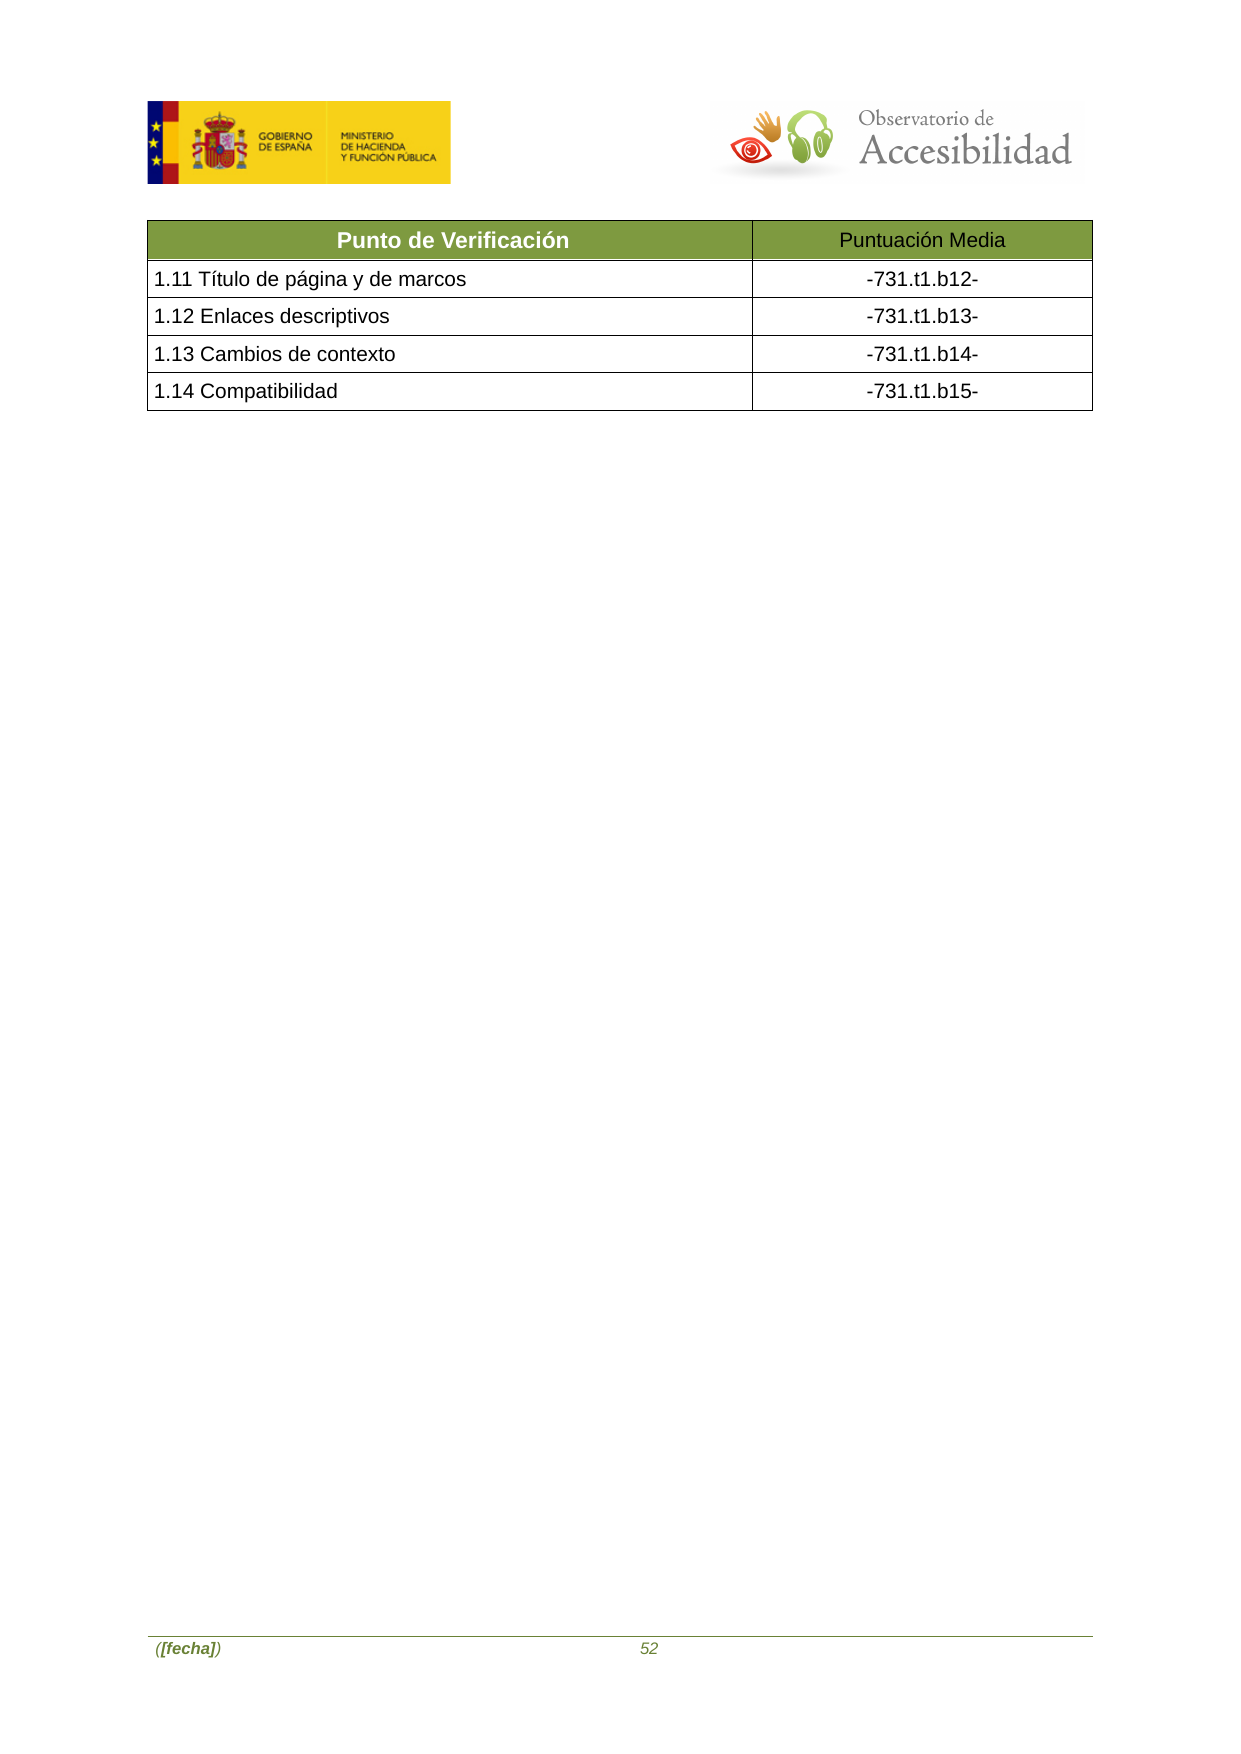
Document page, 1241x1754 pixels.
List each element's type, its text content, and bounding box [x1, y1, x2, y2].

table_cell 1.11 Título de página y de marcos [148, 261, 752, 297]
table_cell 1.13 Cambios de contexto [148, 336, 752, 372]
table_cell -731.t1.b14- [753, 336, 1092, 372]
table_cell 1.14 Compatibilidad [148, 373, 752, 409]
picture [710, 101, 1086, 184]
table_cell -731.t1.b12- [753, 261, 1092, 297]
table_header Punto de Verificación [148, 221, 752, 259]
table_cell 1.12 Enlaces descriptivos [148, 298, 752, 334]
picture [147, 101, 451, 184]
table_cell -731.t1.b15- [753, 373, 1092, 409]
table_header Puntuación Media [753, 221, 1092, 259]
table_cell -731.t1.b13- [753, 298, 1092, 334]
